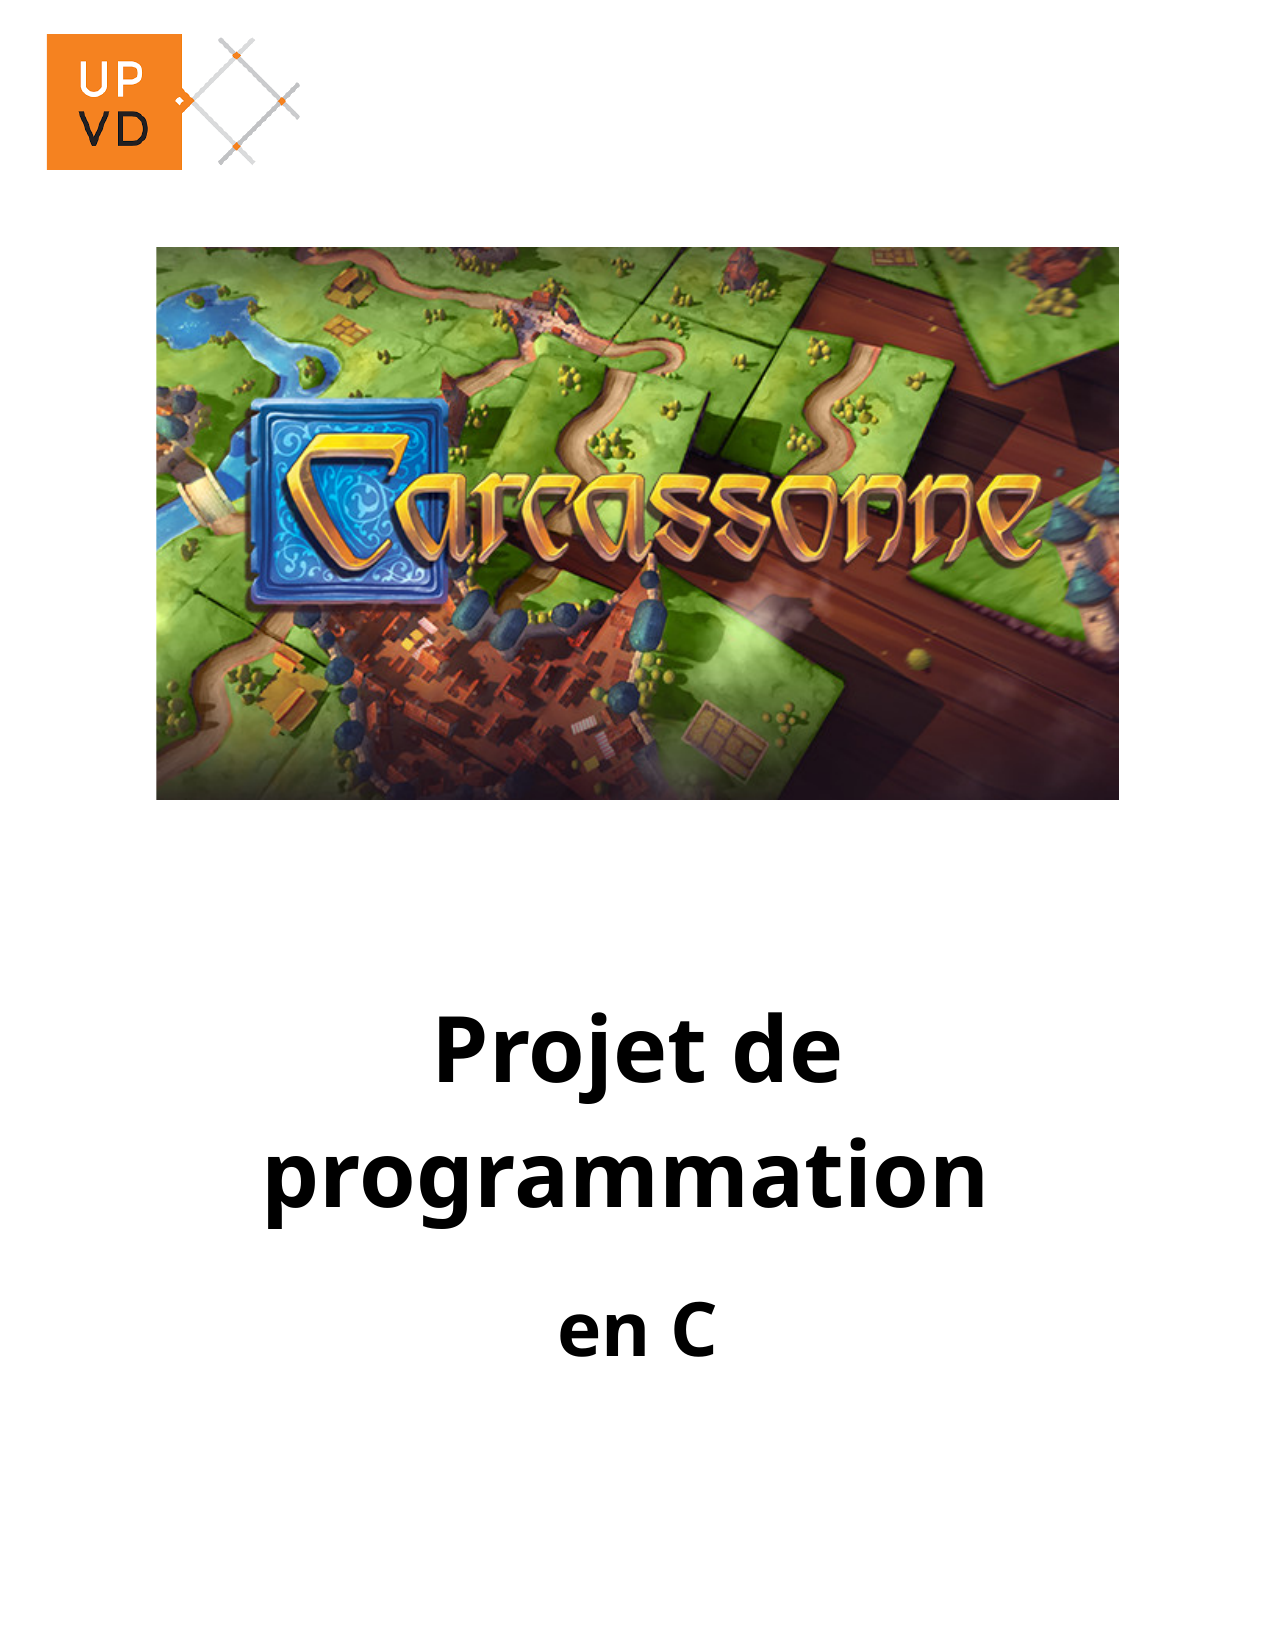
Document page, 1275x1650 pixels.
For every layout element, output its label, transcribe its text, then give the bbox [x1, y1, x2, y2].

picture [156, 247, 1119, 800]
subtitle Projet de programmation [118, 985, 1157, 1235]
subtitle en C [118, 1276, 1157, 1378]
picture [46, 34, 300, 170]
